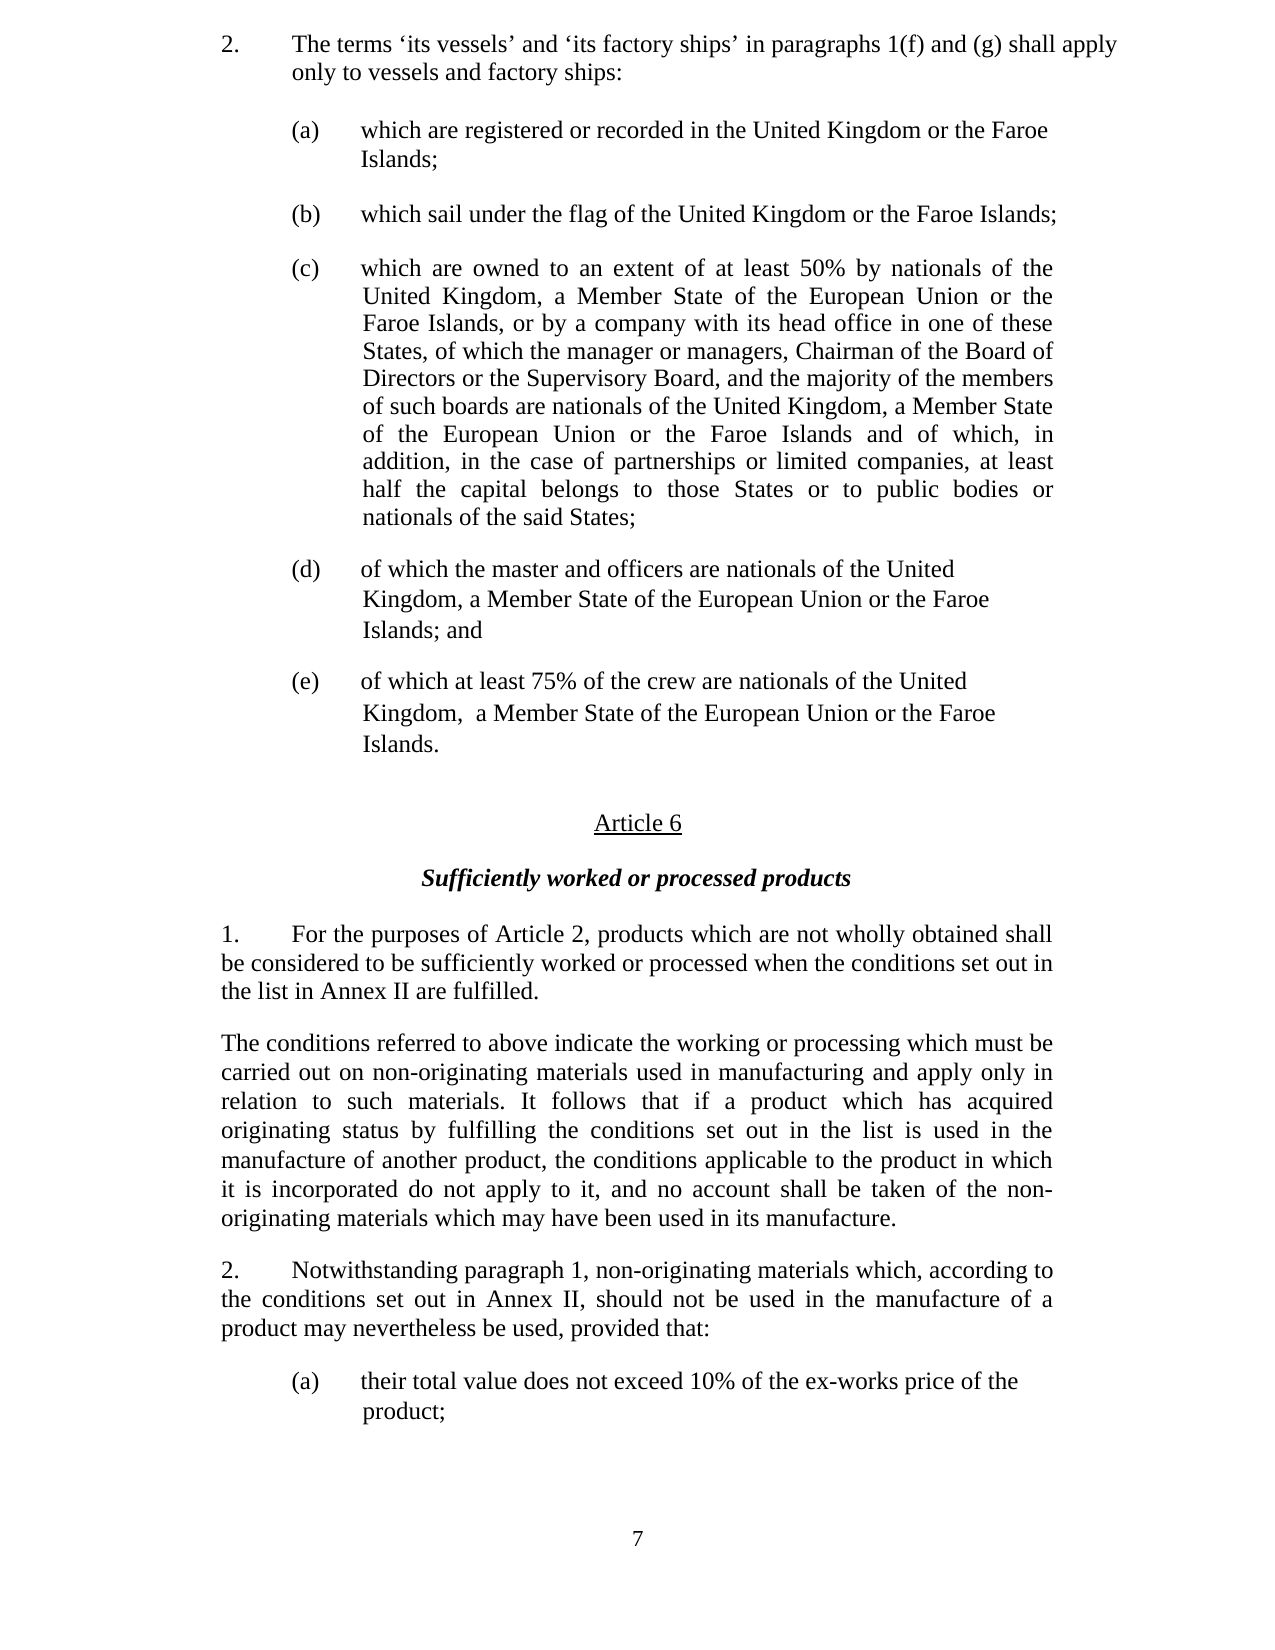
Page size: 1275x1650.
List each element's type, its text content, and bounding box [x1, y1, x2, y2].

subtitle Article 6 [150, 808, 1125, 837]
list of which the master and officers are nationals of the United Kingdom, a Member State of the European Union or the Faroe Islands; and [291, 554, 1054, 644]
list which are registered or recorded in the United Kingdom or the Faroe Islands; [291, 115, 1125, 172]
list For the purposes of Article 2, products which are not wholly obtained shall be considered to be sufficiently worked or processed when the conditions set out in the list in Annex II are fulfilled. [221, 919, 1054, 1005]
list The terms ‘its vessels’ and ‘its factory ships’ in paragraphs 1(f) and (g) shall apply only to vessels and factory ships: [221, 29, 1125, 86]
list their total value does not exceed 10% of the ex-works price of the product; [291, 1366, 1054, 1425]
list of which at least 75% of the crew are nationals of the United Kingdom, a Member State of the European Union or the Faroe Islands. [291, 666, 1054, 758]
list which sail under the flag of the United Kingdom or the Faroe Islands; [291, 199, 1125, 228]
list which are owned to an extent of at least 50% by nationals of the United Kingdom, a Member State of the European Union or the Faroe Islands, or by a company with its head office in one of these States, of which the manager or managers, Chairman of the Board of Directors or the Supervisory Board, and the majority of the members of such boards are nationals of the United Kingdom, a Member State of the European Union or the Faroe Islands and of which, in addition, in the case of partnerships or limited companies, at least half the capital belongs to those States or to public bodies or nationals of the said States; [291, 254, 1054, 530]
text The conditions referred to above indicate the working or processing which must be carried out on non-originating materials used in manufacturing and apply only in relation to such materials. It follows that if a product which has acquired originating status by fulfilling the conditions set out in the list is used in the manufacture of another product, the conditions applicable to the product in which it is incorporated do not apply to it, and no account shall be taken of the non-originating materials which may have been used in its manufacture. [221, 1028, 1054, 1232]
subtitle Sufficiently worked or processed products [150, 863, 1125, 892]
list Notwithstanding paragraph 1, non-originating materials which, according to the conditions set out in Annex II, should not be used in the manufacture of a product may nevertheless be used, provided that: [221, 1255, 1054, 1341]
